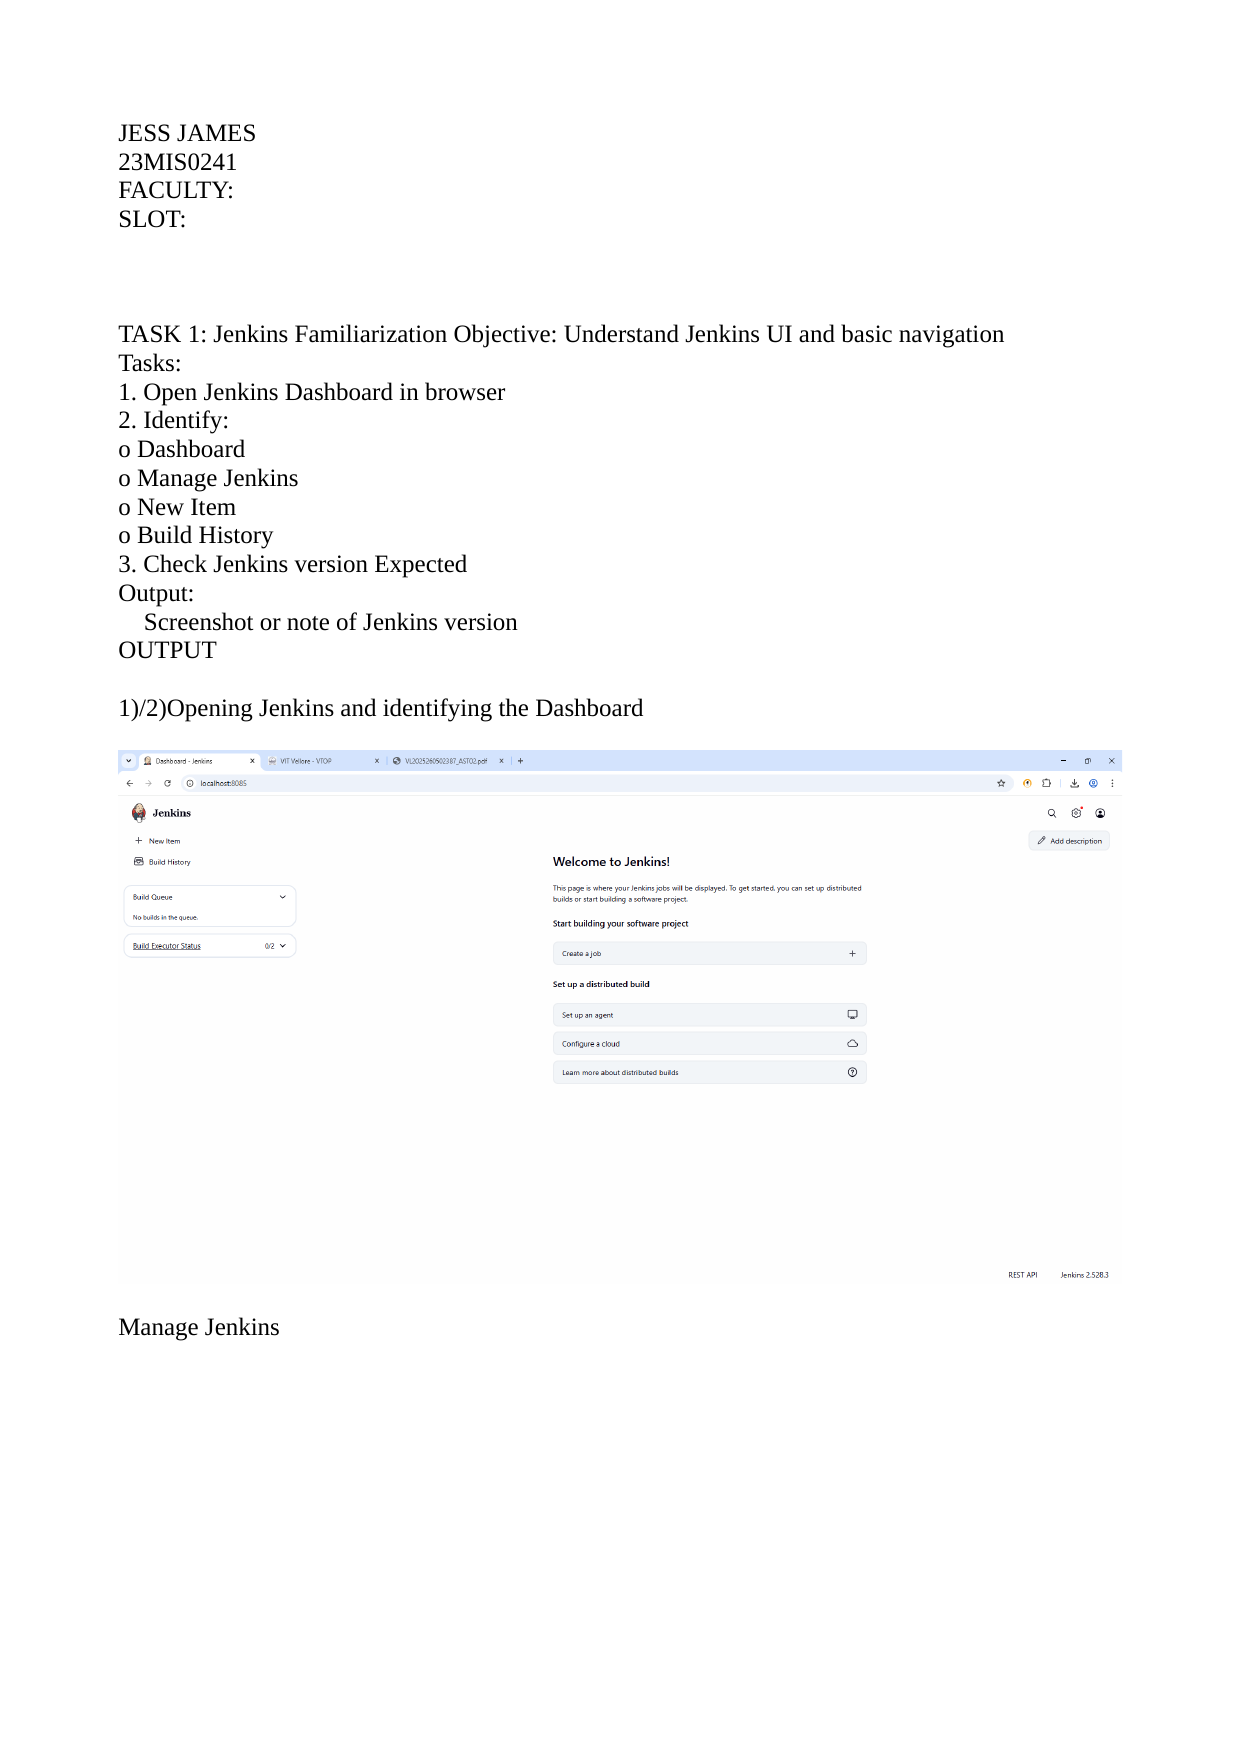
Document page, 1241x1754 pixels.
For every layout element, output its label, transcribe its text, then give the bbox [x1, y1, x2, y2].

text  Screenshot or note of Jenkins version [118, 607, 1122, 636]
text 3. Check Jenkins version Expected [118, 549, 1122, 578]
text o New Item [118, 492, 1122, 521]
text 1. Open Jenkins Dashboard in browser [118, 377, 1122, 406]
picture [118, 750, 1123, 1284]
text JESS JAMES [118, 118, 1122, 147]
text SLOT: [118, 204, 1122, 233]
text Output: [118, 578, 1122, 607]
text o Build History [118, 521, 1122, 549]
text Tasks: [118, 348, 1122, 377]
text o Manage Jenkins [118, 463, 1122, 492]
text TASK 1: Jenkins Familiarization Objective: Understand Jenkins UI and basic navigation [118, 319, 1122, 348]
text Manage Jenkins [118, 1312, 1122, 1341]
text OUTPUT [118, 636, 1122, 664]
text 23MIS0241 [118, 147, 1122, 176]
text o Dashboard [118, 434, 1122, 463]
text 1)/2)Opening Jenkins and identifying the Dashboard [118, 693, 1122, 722]
text 2. Identify: [118, 406, 1122, 434]
text FACULTY: [118, 176, 1122, 204]
